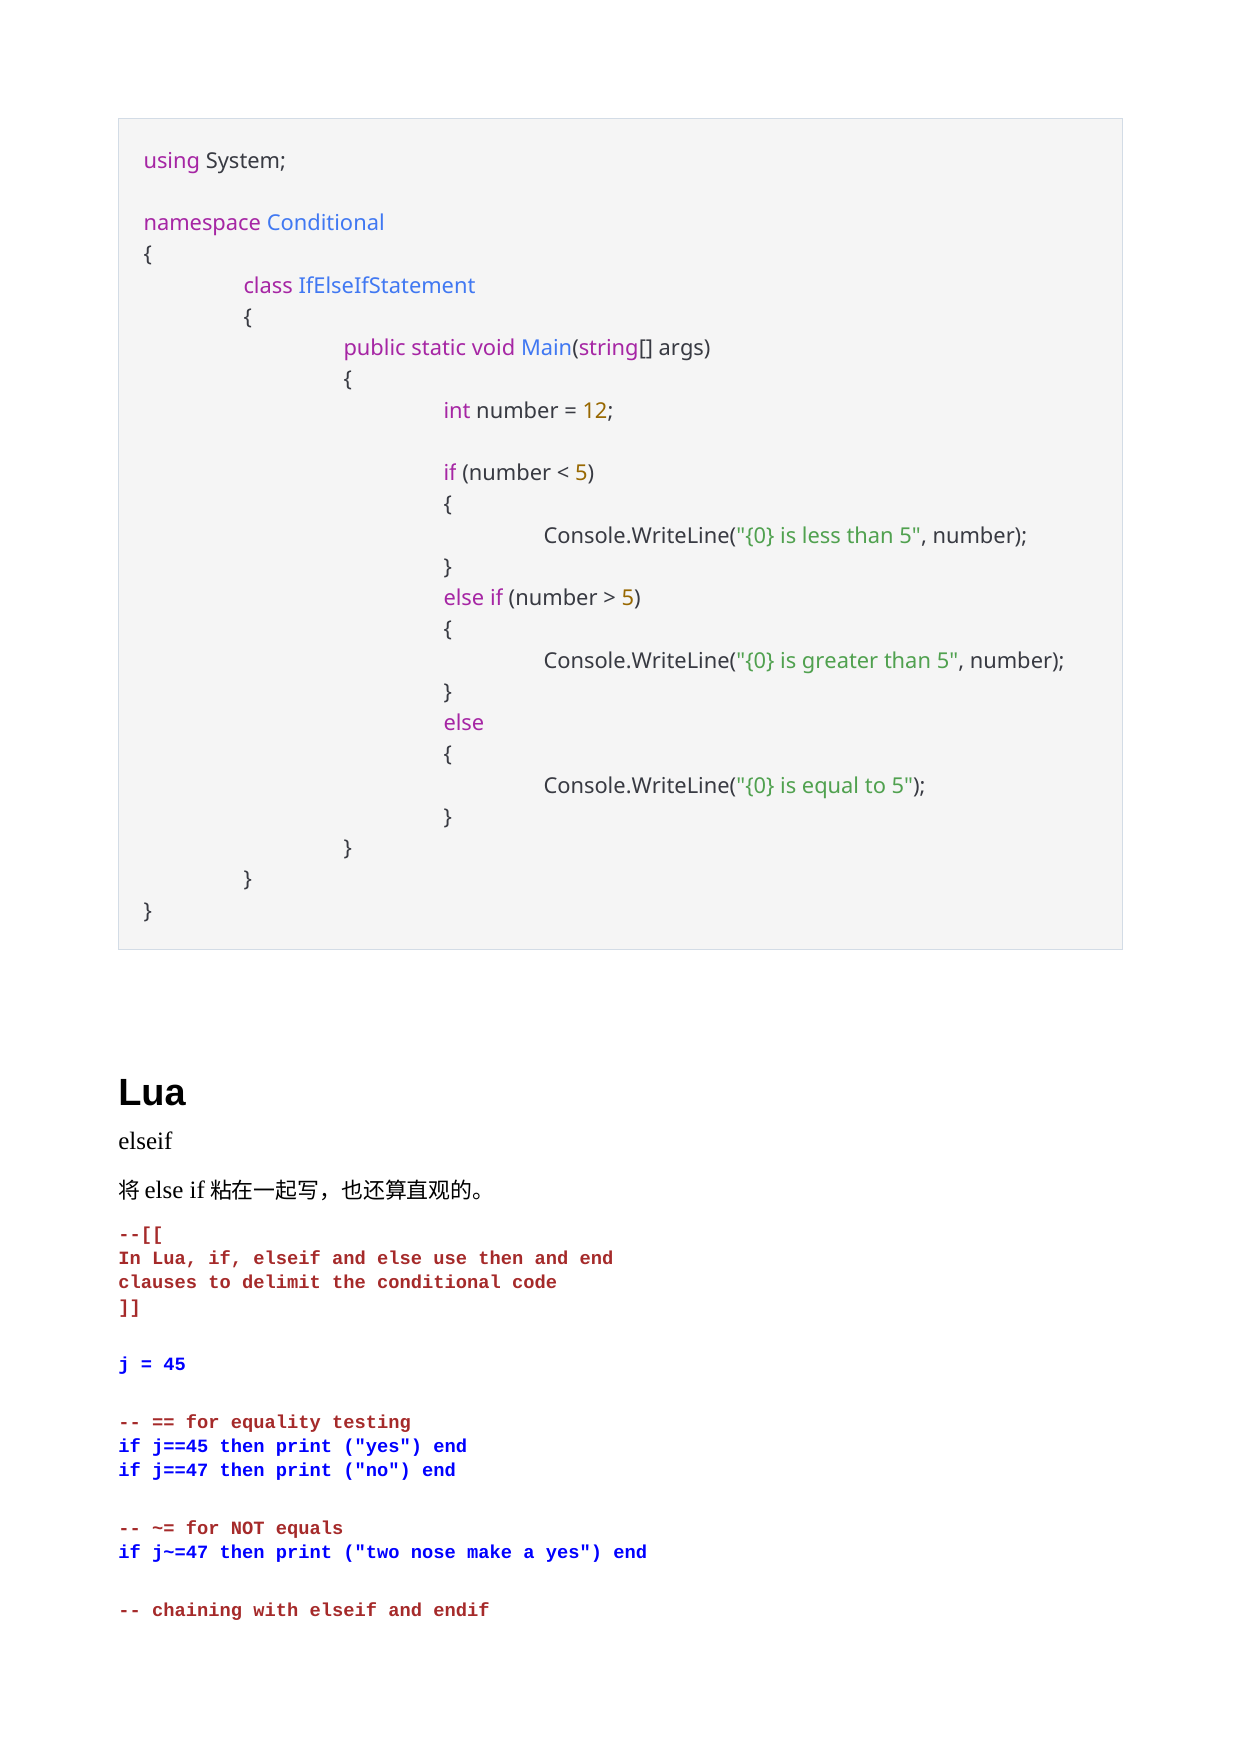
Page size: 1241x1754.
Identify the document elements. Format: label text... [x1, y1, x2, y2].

text else if (number > 5) [119, 556, 1122, 587]
text elseif [118, 1126, 1122, 1155]
text } [119, 649, 1122, 681]
text { [119, 462, 1122, 493]
text } [119, 806, 1122, 837]
text --[[ In Lua, if, elseif and else use then and end clauses to delimit the conditional code ]] j = 45 -- == for equality testing if j==45 then print ("yes") end if j==47 then print ("no") end -- ~= for NOT equals if j~=47 then print ("two nose make a yes") end -- chaining with elseif and endif [118, 1224, 1122, 1622]
text { [119, 587, 1122, 618]
subtitle Lua [118, 1070, 1122, 1113]
text } [119, 774, 1122, 806]
text } [119, 524, 1122, 556]
text else [119, 681, 1122, 712]
text int number = 12; [119, 368, 1122, 399]
text Console.WriteLine("{0} is equal to 5"); [119, 743, 1122, 774]
text namespace Conditional [119, 181, 1122, 212]
text Console.WriteLine("{0} is less than 5", number); [119, 493, 1122, 524]
text { [119, 212, 1122, 243]
text 将else if粘在一起写，也还算直观的。 [118, 1173, 1122, 1205]
text using System; [119, 119, 1122, 149]
text public static void Main(string[] args) [119, 306, 1122, 337]
text Console.WriteLine("{0} is greater than 5", number); [119, 618, 1122, 649]
text } [119, 837, 1122, 868]
text { [119, 337, 1122, 368]
text { [119, 712, 1122, 743]
text } [119, 868, 1122, 949]
text if (number < 5) [119, 431, 1122, 462]
text class IfElseIfStatement [119, 243, 1122, 274]
text { [119, 274, 1122, 306]
